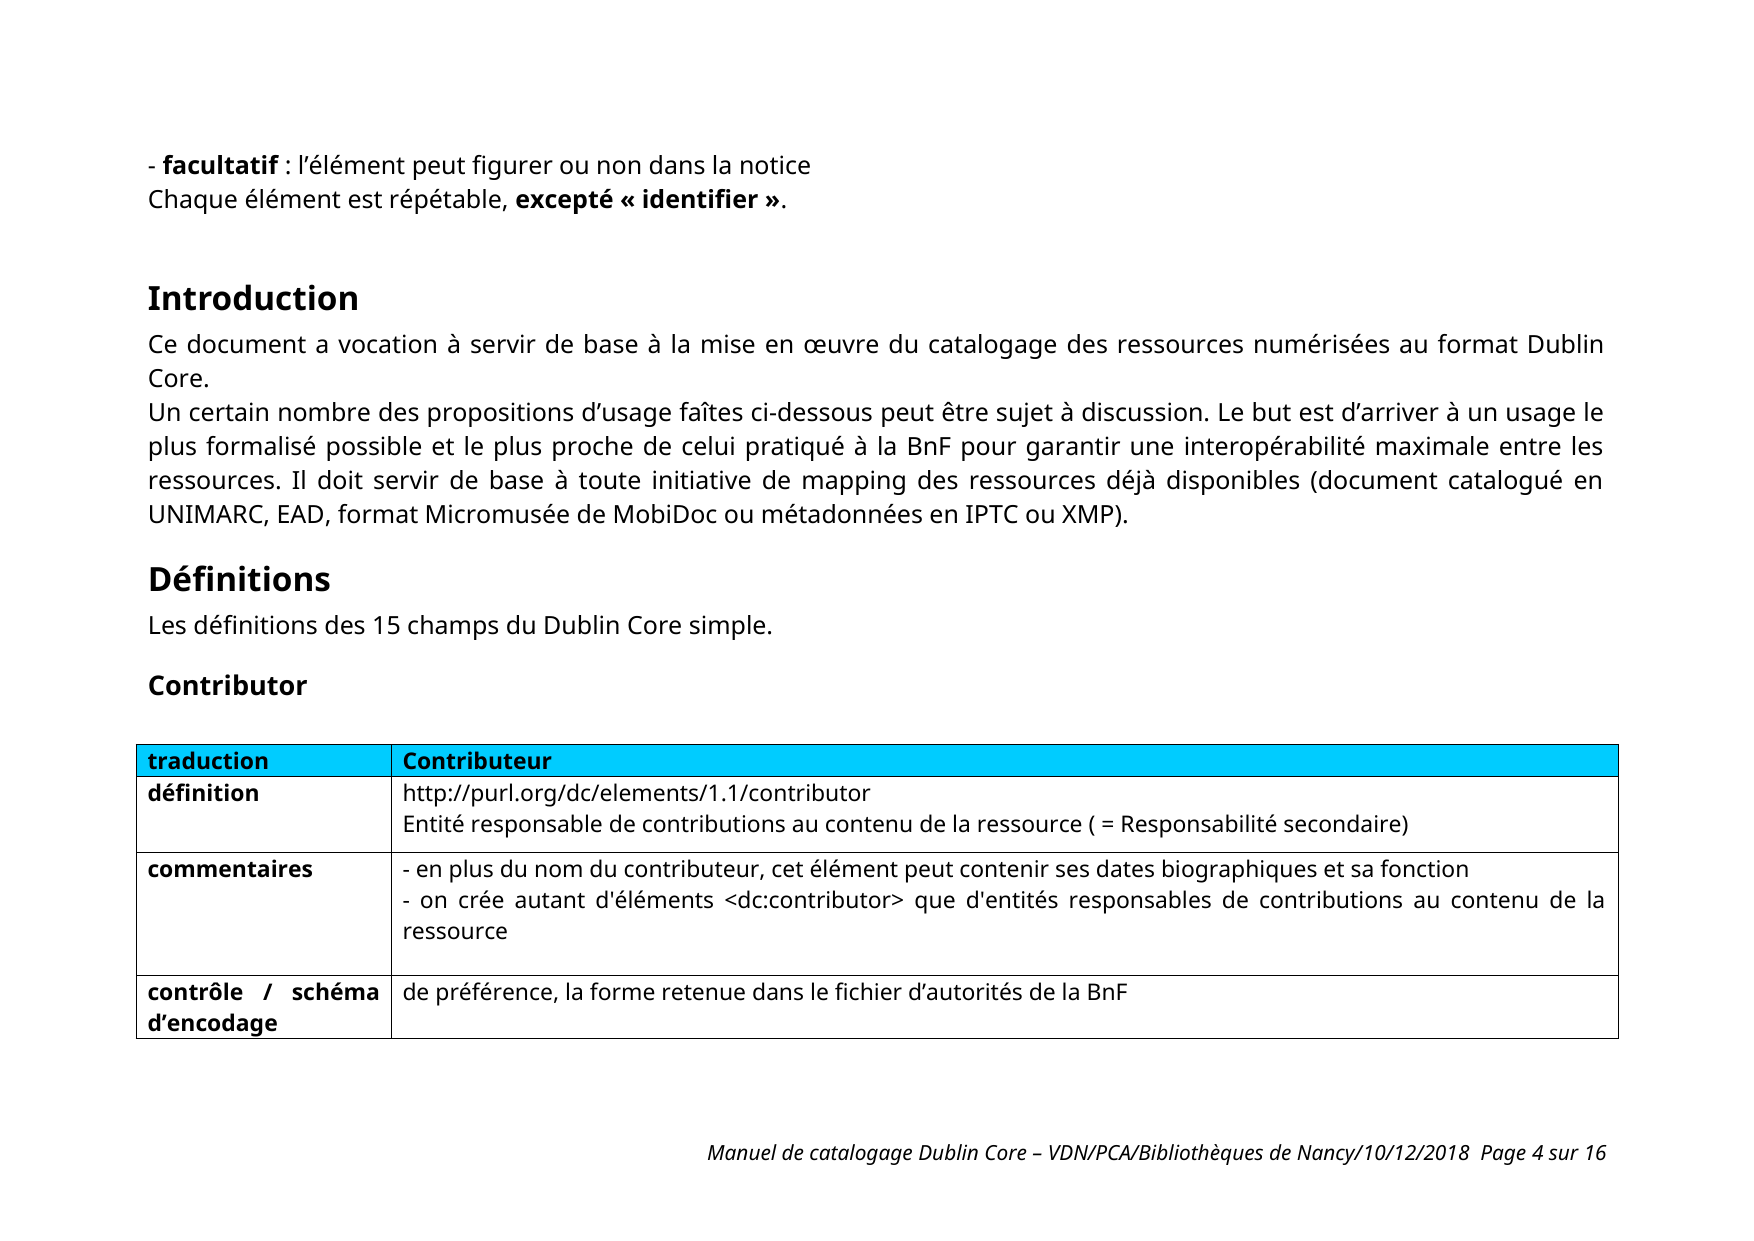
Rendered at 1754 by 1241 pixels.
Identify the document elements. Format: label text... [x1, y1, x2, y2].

subtitle Définitions [148, 556, 1606, 601]
table_cell définition [137, 777, 391, 852]
subtitle Contributor [148, 667, 1606, 703]
table_header traduction [137, 745, 391, 776]
text Les définitions des 15 champs du Dublin Core simple. [148, 608, 1606, 642]
text Chaque élément est répétable, excepté « identifier ». [148, 182, 1606, 216]
table_cell http://purl.org/dc/elements/1.1/contributor Entité responsable de contributions au contenu de la ressource ( = Responsabilité secondaire) [392, 777, 1618, 852]
subtitle Introduction [148, 275, 1606, 320]
text Un certain nombre des propositions d’usage faîtes ci-dessous peut être sujet à discussion. Le but est d’arriver à un usage le plus formalisé possible et le plus proche de celui pratiqué à la BnF pour garantir une interopérabilité maximale entre les ressources. Il doit servir de base à toute initiative de mapping des ressources déjà disponibles (document catalogué en UNIMARC, EAD, format Micromusée de MobiDoc ou métadonnées en IPTC ou XMP). [148, 395, 1606, 531]
text - facultatif : l’élément peut figurer ou non dans la notice [148, 148, 1606, 182]
table_cell - en plus du nom du contributeur, cet élément peut contenir ses dates biographiques et sa fonction - on crée autant d'éléments <dc:contributor> que d'entités responsables de contributions au contenu de la ressource [392, 853, 1618, 975]
table_cell de préférence, la forme retenue dans le fichier d’autorités de la BnF [392, 976, 1618, 1038]
table_cell contrôle / schéma d’encodage [137, 976, 391, 1038]
table_cell commentaires [137, 853, 391, 975]
text Ce document a vocation à servir de base à la mise en œuvre du catalogage des ressources numérisées au format Dublin Core. [148, 327, 1606, 395]
table_header Contributeur [392, 745, 1618, 776]
